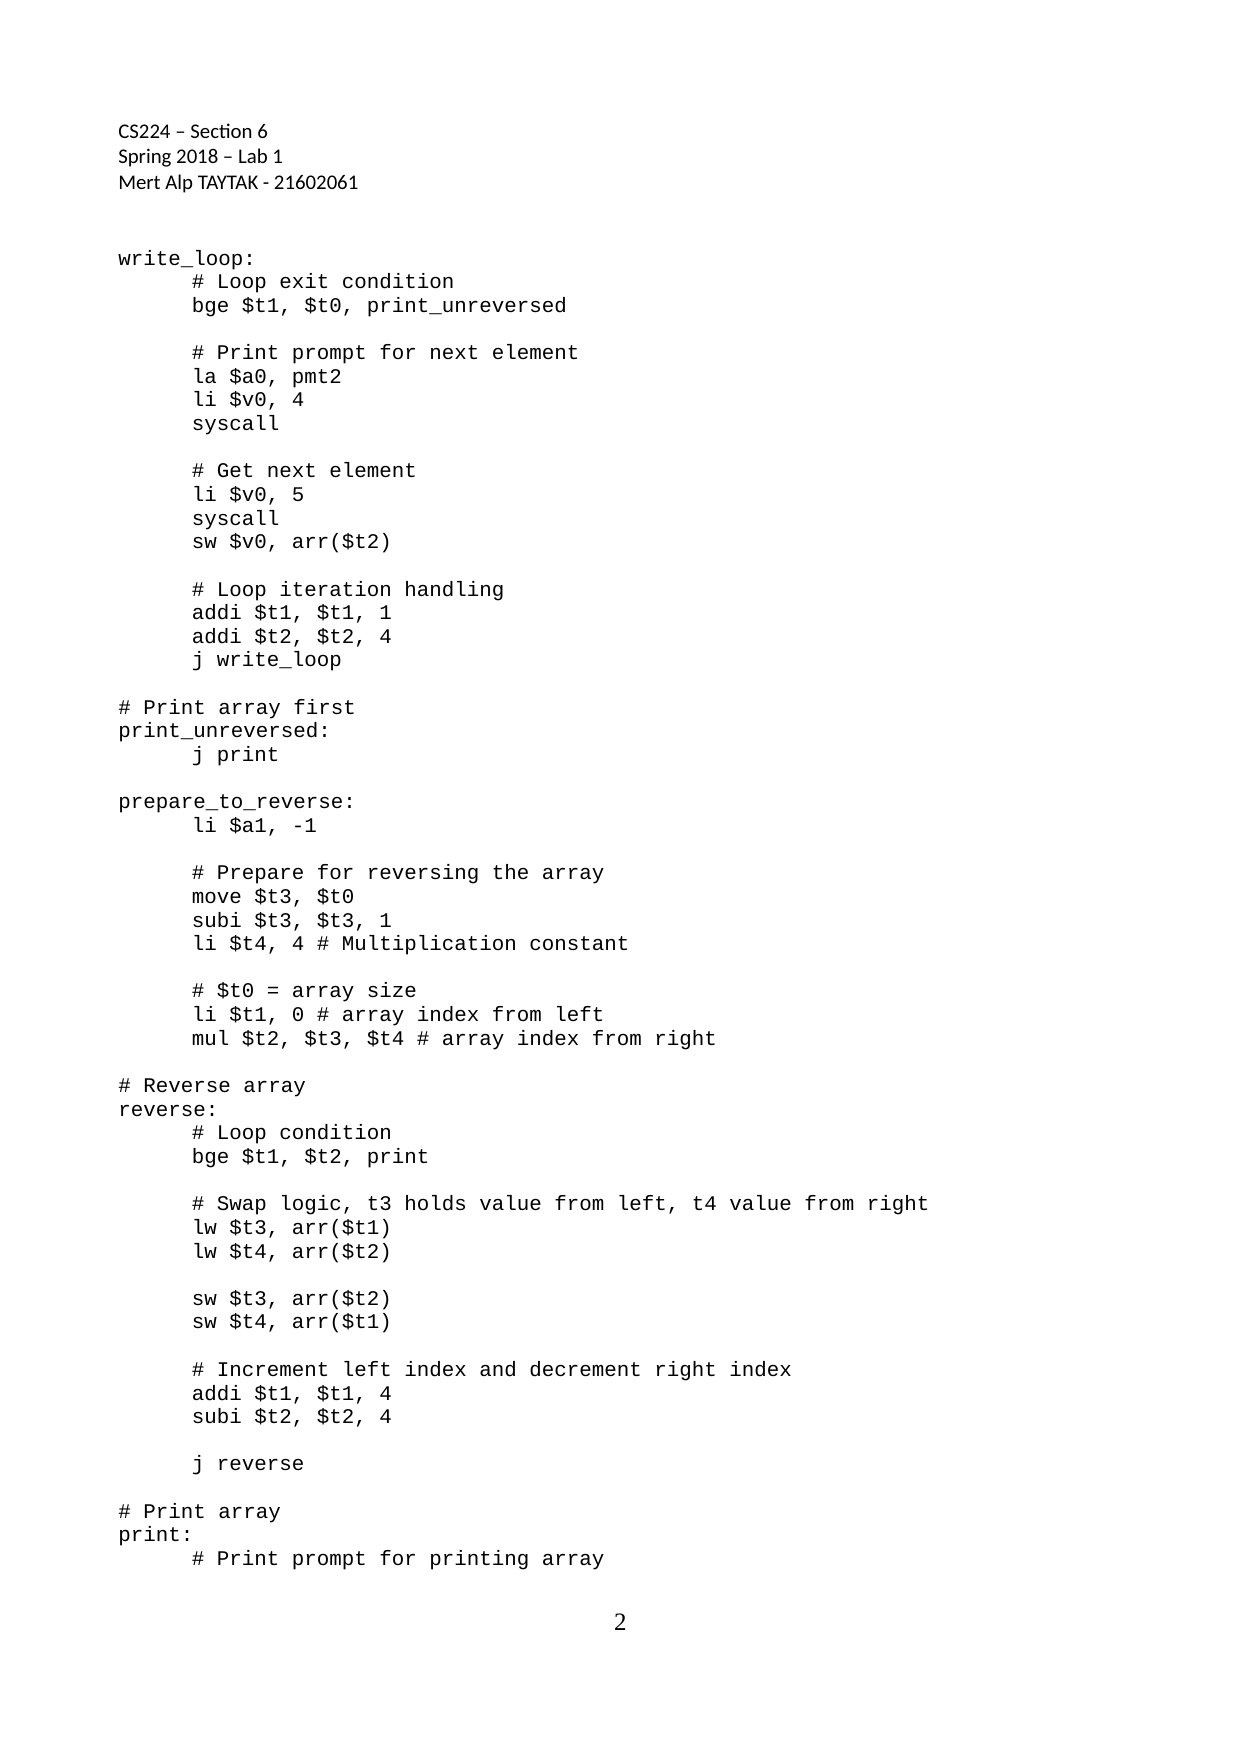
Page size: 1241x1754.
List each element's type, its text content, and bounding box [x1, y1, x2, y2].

text j write_loop [118, 649, 1122, 673]
text sw $t4, arr($t1) [118, 1312, 1122, 1335]
text sw $t3, arr($t2) [118, 1288, 1122, 1312]
text # Increment left index and decrement right index [118, 1359, 1122, 1382]
text # Print array first [118, 697, 1122, 720]
text la $a0, pmt2 [118, 366, 1122, 389]
text # $t0 = array size [118, 981, 1122, 1004]
text move $t3, $t0 [118, 886, 1122, 909]
text sw $v0, arr($t2) [118, 531, 1122, 555]
text addi $t2, $t2, 4 [118, 626, 1122, 649]
text # Print prompt for next element [118, 342, 1122, 366]
text subi $t2, $t2, 4 [118, 1406, 1122, 1430]
text syscall [118, 508, 1122, 531]
text li $v0, 5 [118, 484, 1122, 508]
text li $t4, 4 # Multiplication constant [118, 933, 1122, 957]
text print: [118, 1524, 1122, 1548]
text # Get next element [118, 460, 1122, 484]
text j print [118, 744, 1122, 768]
text lw $t3, arr($t1) [118, 1217, 1122, 1241]
text # Swap logic, t3 holds value from left, t4 value from right [118, 1193, 1122, 1217]
text # Loop condition [118, 1122, 1122, 1146]
text # Print prompt for printing array [118, 1548, 1122, 1572]
text addi $t1, $t1, 4 [118, 1382, 1122, 1406]
text li $v0, 4 [118, 389, 1122, 413]
text # Reverse array [118, 1075, 1122, 1099]
text subi $t3, $t3, 1 [118, 909, 1122, 933]
text write_loop: [118, 247, 1122, 271]
text li $a1, -1 [118, 815, 1122, 839]
text addi $t1, $t1, 1 [118, 602, 1122, 626]
text prepare_to_reverse: [118, 791, 1122, 815]
text mul $t2, $t3, $t4 # array index from right [118, 1028, 1122, 1051]
text reverse: [118, 1099, 1122, 1122]
text bge $t1, $t0, print_unreversed [118, 295, 1122, 318]
text # Print array [118, 1501, 1122, 1524]
text lw $t4, arr($t2) [118, 1241, 1122, 1264]
text print_unreversed: [118, 720, 1122, 744]
text # Loop exit condition [118, 271, 1122, 295]
text # Loop iteration handling [118, 578, 1122, 602]
text j reverse [118, 1453, 1122, 1477]
text bge $t1, $t2, print [118, 1146, 1122, 1170]
text # Prepare for reversing the array [118, 862, 1122, 886]
text syscall [118, 413, 1122, 437]
text li $t1, 0 # array index from left [118, 1004, 1122, 1028]
